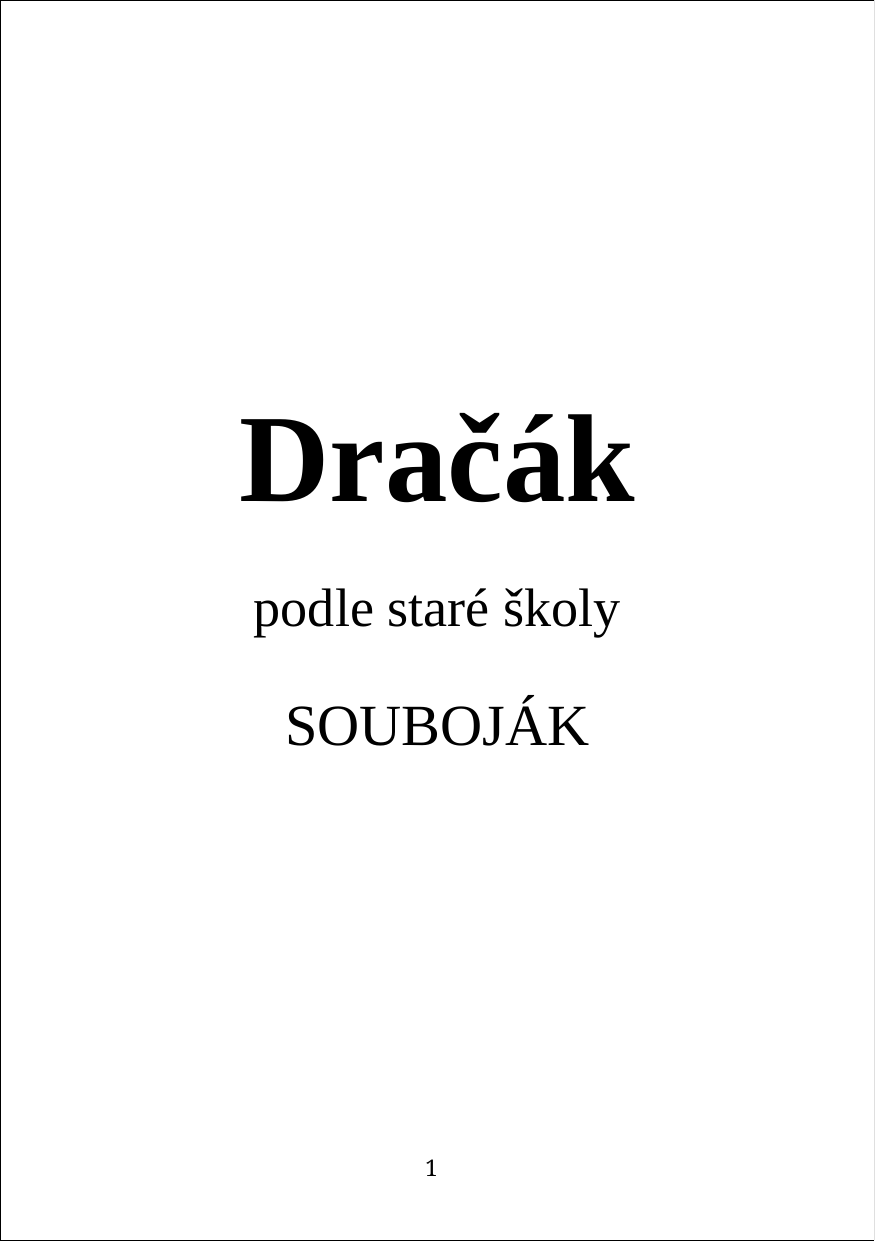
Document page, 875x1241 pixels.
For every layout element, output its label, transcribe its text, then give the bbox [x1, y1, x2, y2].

text podle staré školy [118, 576, 756, 638]
text Dračák [118, 384, 756, 528]
text SOUBOJÁK [118, 691, 756, 758]
